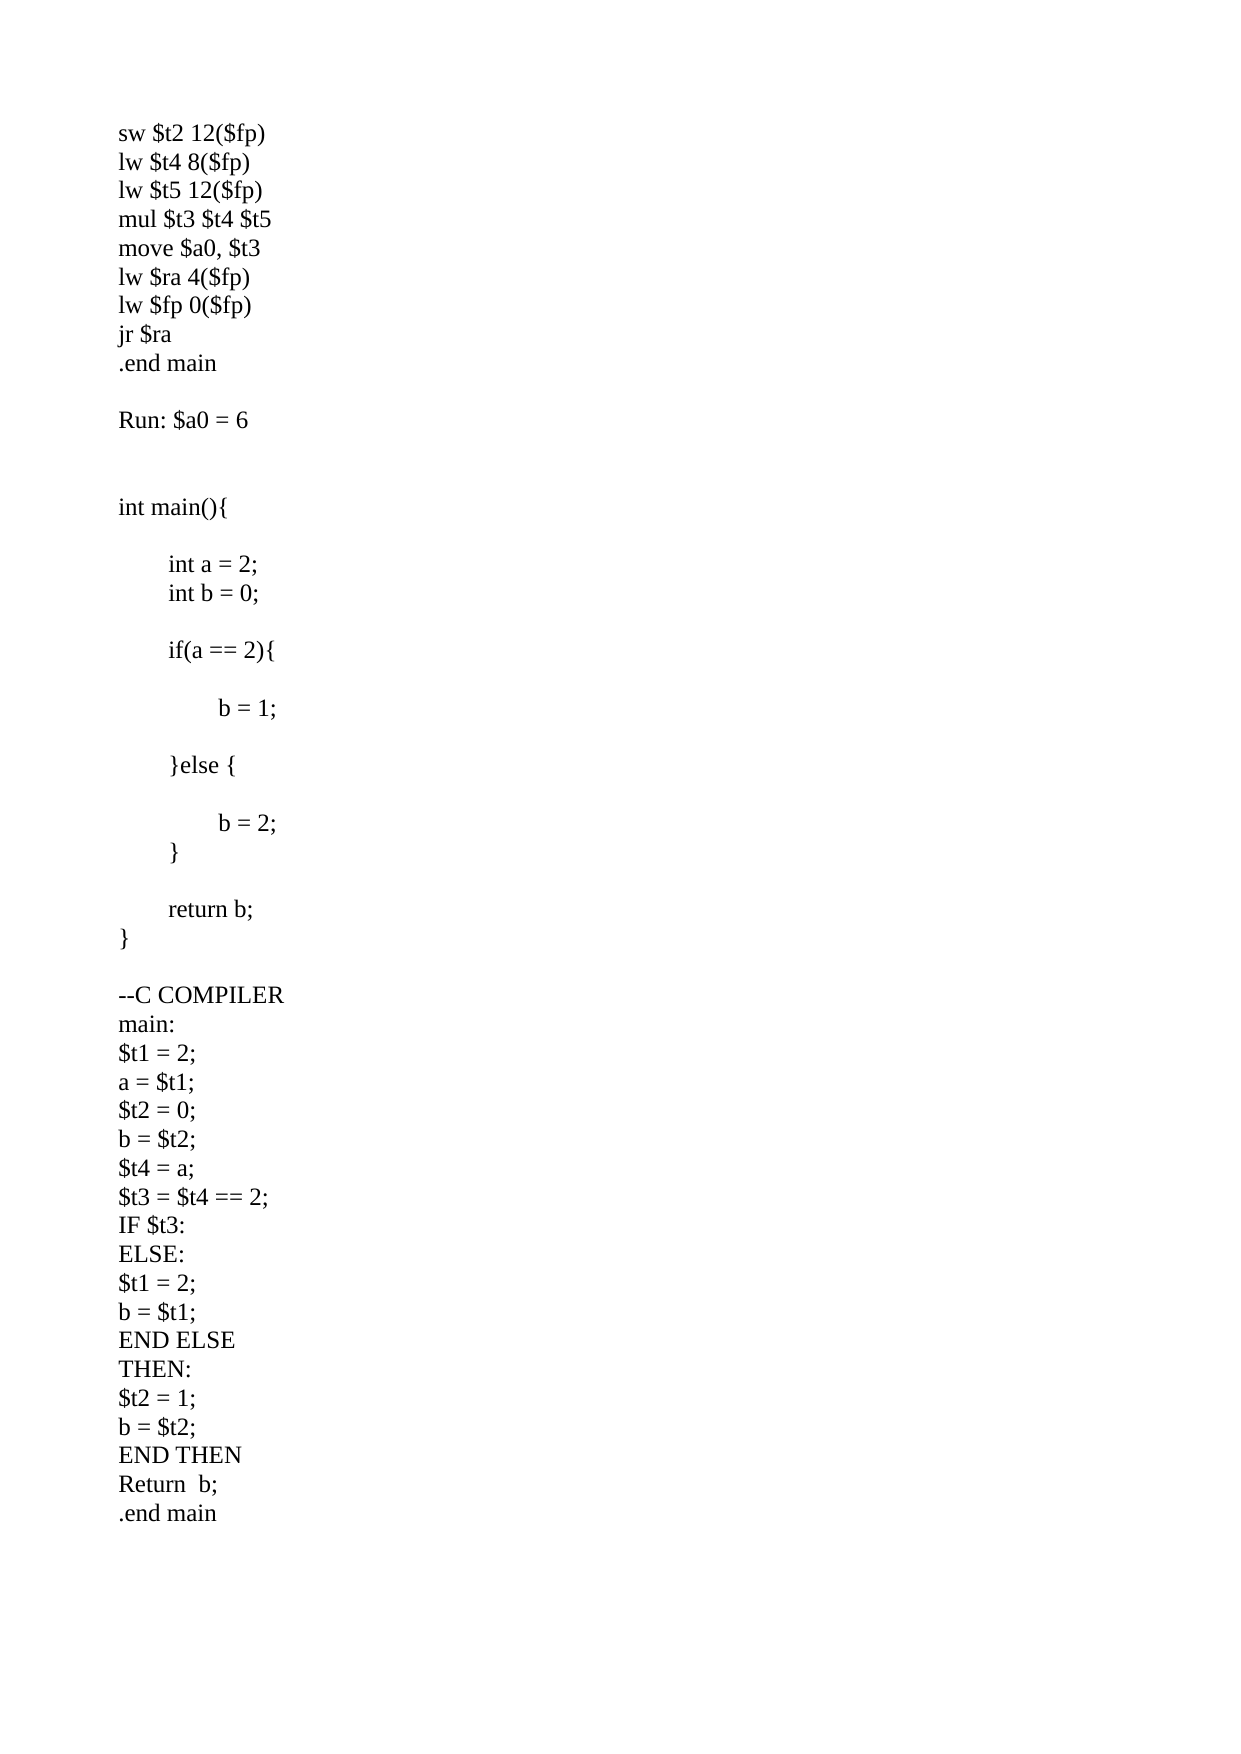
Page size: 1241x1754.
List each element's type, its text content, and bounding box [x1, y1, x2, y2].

text lw $t4 8($fp) [118, 147, 1122, 176]
text b = $t1; [118, 1297, 1122, 1326]
text b = 1; [118, 693, 1122, 722]
text int main(){ [118, 492, 1122, 521]
text }else { [118, 751, 1122, 779]
text Run: $a0 = 6 [118, 406, 1122, 434]
text lw $t5 12($fp) [118, 176, 1122, 204]
text END THEN [118, 1441, 1122, 1469]
text return b; [118, 894, 1122, 923]
text jr $ra [118, 319, 1122, 348]
text $t1 = 2; [118, 1038, 1122, 1067]
text IF $t3: [118, 1211, 1122, 1239]
text } [118, 923, 1122, 952]
text lw $ra 4($fp) [118, 262, 1122, 291]
text $t1 = 2; [118, 1268, 1122, 1297]
text a = $t1; [118, 1067, 1122, 1096]
text mul $t3 $t4 $t5 [118, 204, 1122, 233]
text .end main [118, 1498, 1122, 1527]
text .end main [118, 348, 1122, 377]
text $t4 = a; [118, 1153, 1122, 1182]
text int a = 2; [118, 549, 1122, 578]
text --C COMPILER [118, 981, 1122, 1009]
text ELSE: [118, 1239, 1122, 1268]
text $t3 = $t4 == 2; [118, 1182, 1122, 1211]
text main: [118, 1009, 1122, 1038]
text $t2 = 0; [118, 1096, 1122, 1124]
text THEN: [118, 1354, 1122, 1383]
text move $a0, $t3 [118, 233, 1122, 262]
text b = $t2; [118, 1124, 1122, 1153]
text sw $t2 12($fp) [118, 118, 1122, 147]
text if(a == 2){ [118, 636, 1122, 664]
text Return b; [118, 1469, 1122, 1498]
text END ELSE [118, 1326, 1122, 1354]
text b = 2; [118, 808, 1122, 837]
text } [118, 837, 1122, 866]
text lw $fp 0($fp) [118, 291, 1122, 319]
text $t2 = 1; [118, 1383, 1122, 1412]
text int b = 0; [118, 578, 1122, 607]
text b = $t2; [118, 1412, 1122, 1441]
